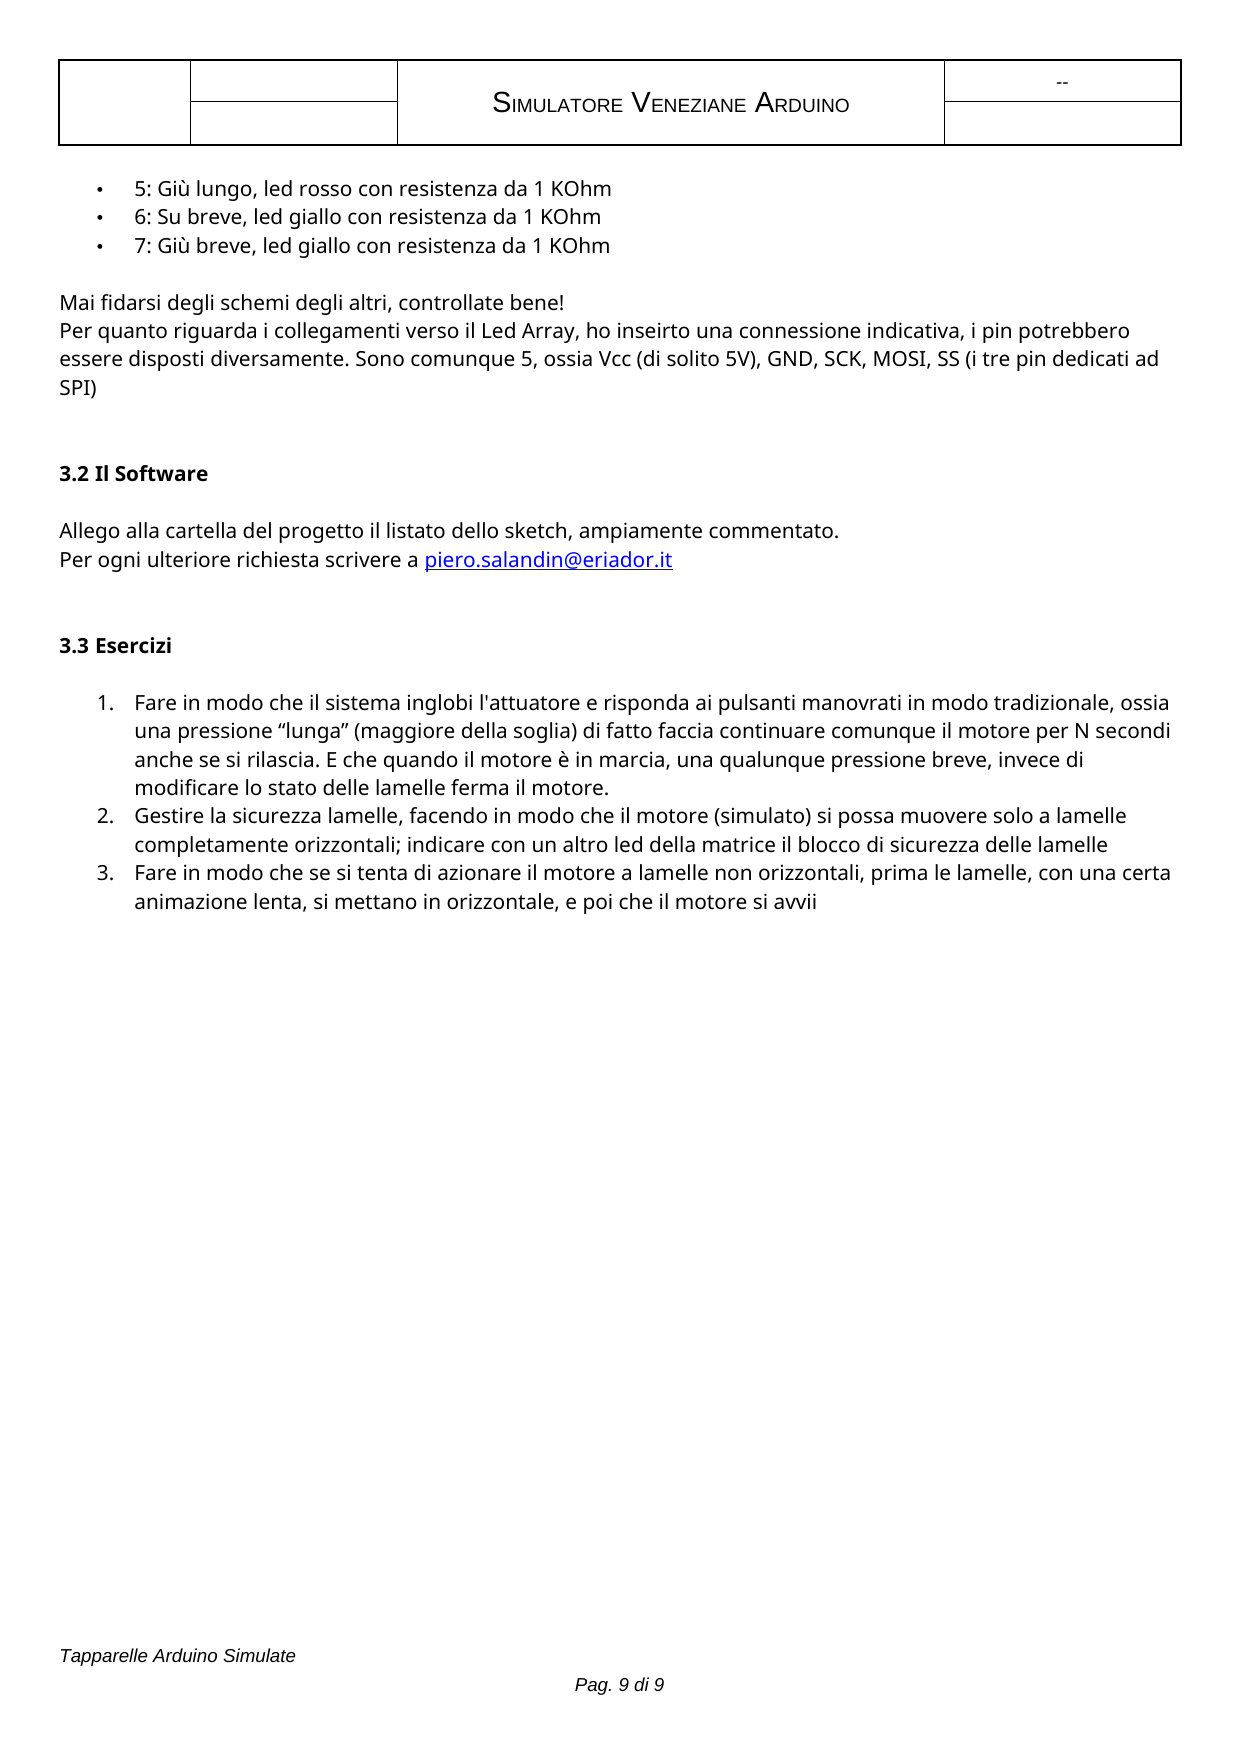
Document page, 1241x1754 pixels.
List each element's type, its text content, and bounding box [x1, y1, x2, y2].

text Per ogni ulteriore richiesta scrivere a piero.salandin@eriador.it [59, 545, 1181, 573]
text Per quanto riguarda i collegamenti verso il Led Array, ho inseirto una connessione indicativa, i pin potrebbero essere disposti diversamente. Sono comunque 5, ossia Vcc (di solito 5V), GND, SCK, MOSI, SS (i tre pin dedicati ad SPI) [59, 316, 1181, 401]
text Allego alla cartella del progetto il listato dello sketch, ampiamente commentato. [59, 516, 1181, 545]
list Fare in modo che il sistema inglobi l'attuatore e risponda ai pulsanti manovrati in modo tradizionale, ossia una pressione “lunga” (maggiore della soglia) di fatto faccia continuare comunque il motore per N secondi anche se si rilascia. E che quando il motore è in marcia, una qualunque pressione breve, invece di modificare lo stato delle lamelle ferma il motore. [97, 688, 1181, 802]
list Gestire la sicurezza lamelle, facendo in modo che il motore (simulato) si possa muovere solo a lamelle completamente orizzontali; indicare con un altro led della matrice il blocco di sicurezza delle lamelle [97, 802, 1181, 858]
list 7: Giù breve, led giallo con resistenza da 1 KOhm [97, 231, 1181, 259]
subtitle Esercizi [59, 631, 1181, 659]
list 5: Giù lungo, led rosso con resistenza da 1 KOhm [97, 174, 1181, 202]
list 6: Su breve, led giallo con resistenza da 1 KOhm [97, 202, 1181, 231]
subtitle Il Software [59, 459, 1181, 488]
list Fare in modo che se si tenta di azionare il motore a lamelle non orizzontali, prima le lamelle, con una certa animazione lenta, si mettano in orizzontale, e poi che il motore si avvii [97, 858, 1181, 915]
text Mai fidarsi degli schemi degli altri, controllate bene! [59, 288, 1181, 316]
